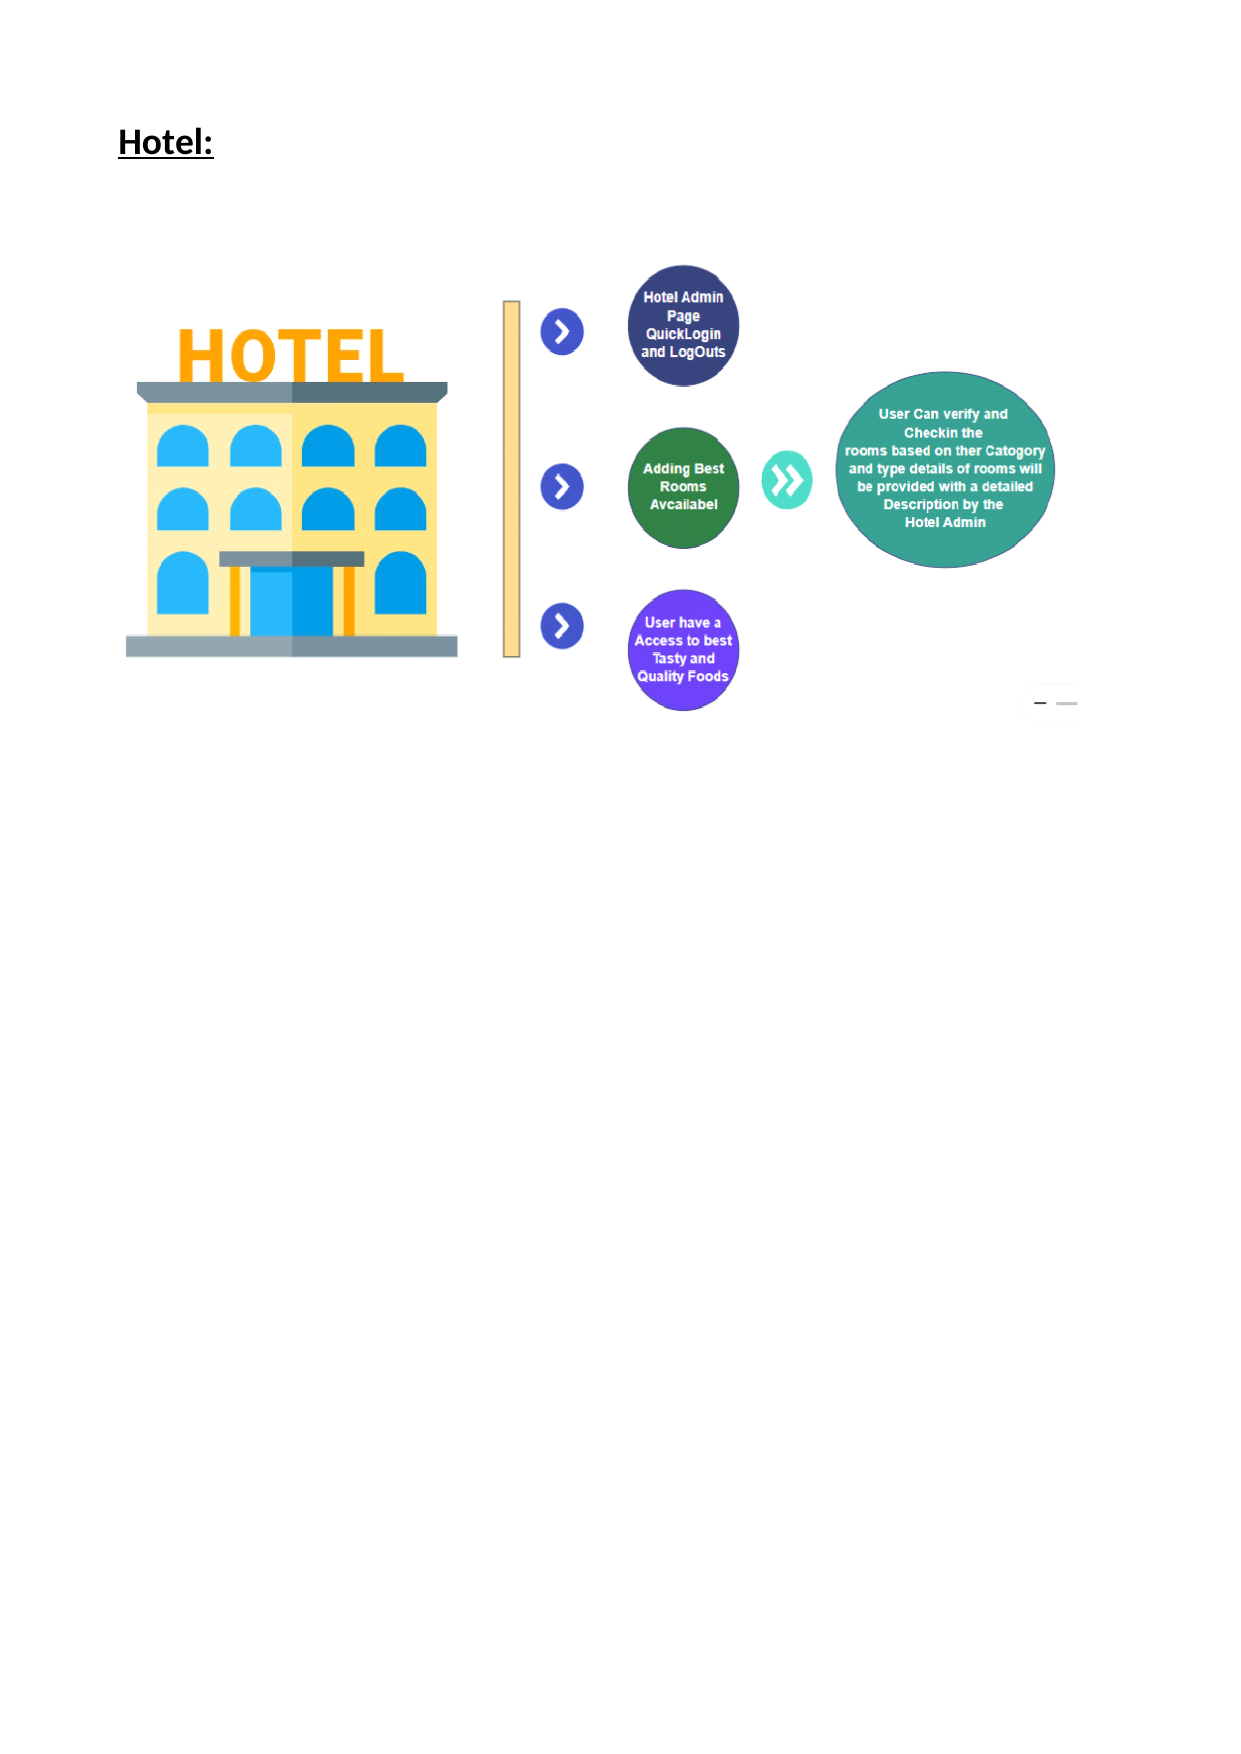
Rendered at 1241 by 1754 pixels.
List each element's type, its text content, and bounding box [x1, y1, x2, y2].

text Hotel: [118, 118, 1122, 164]
